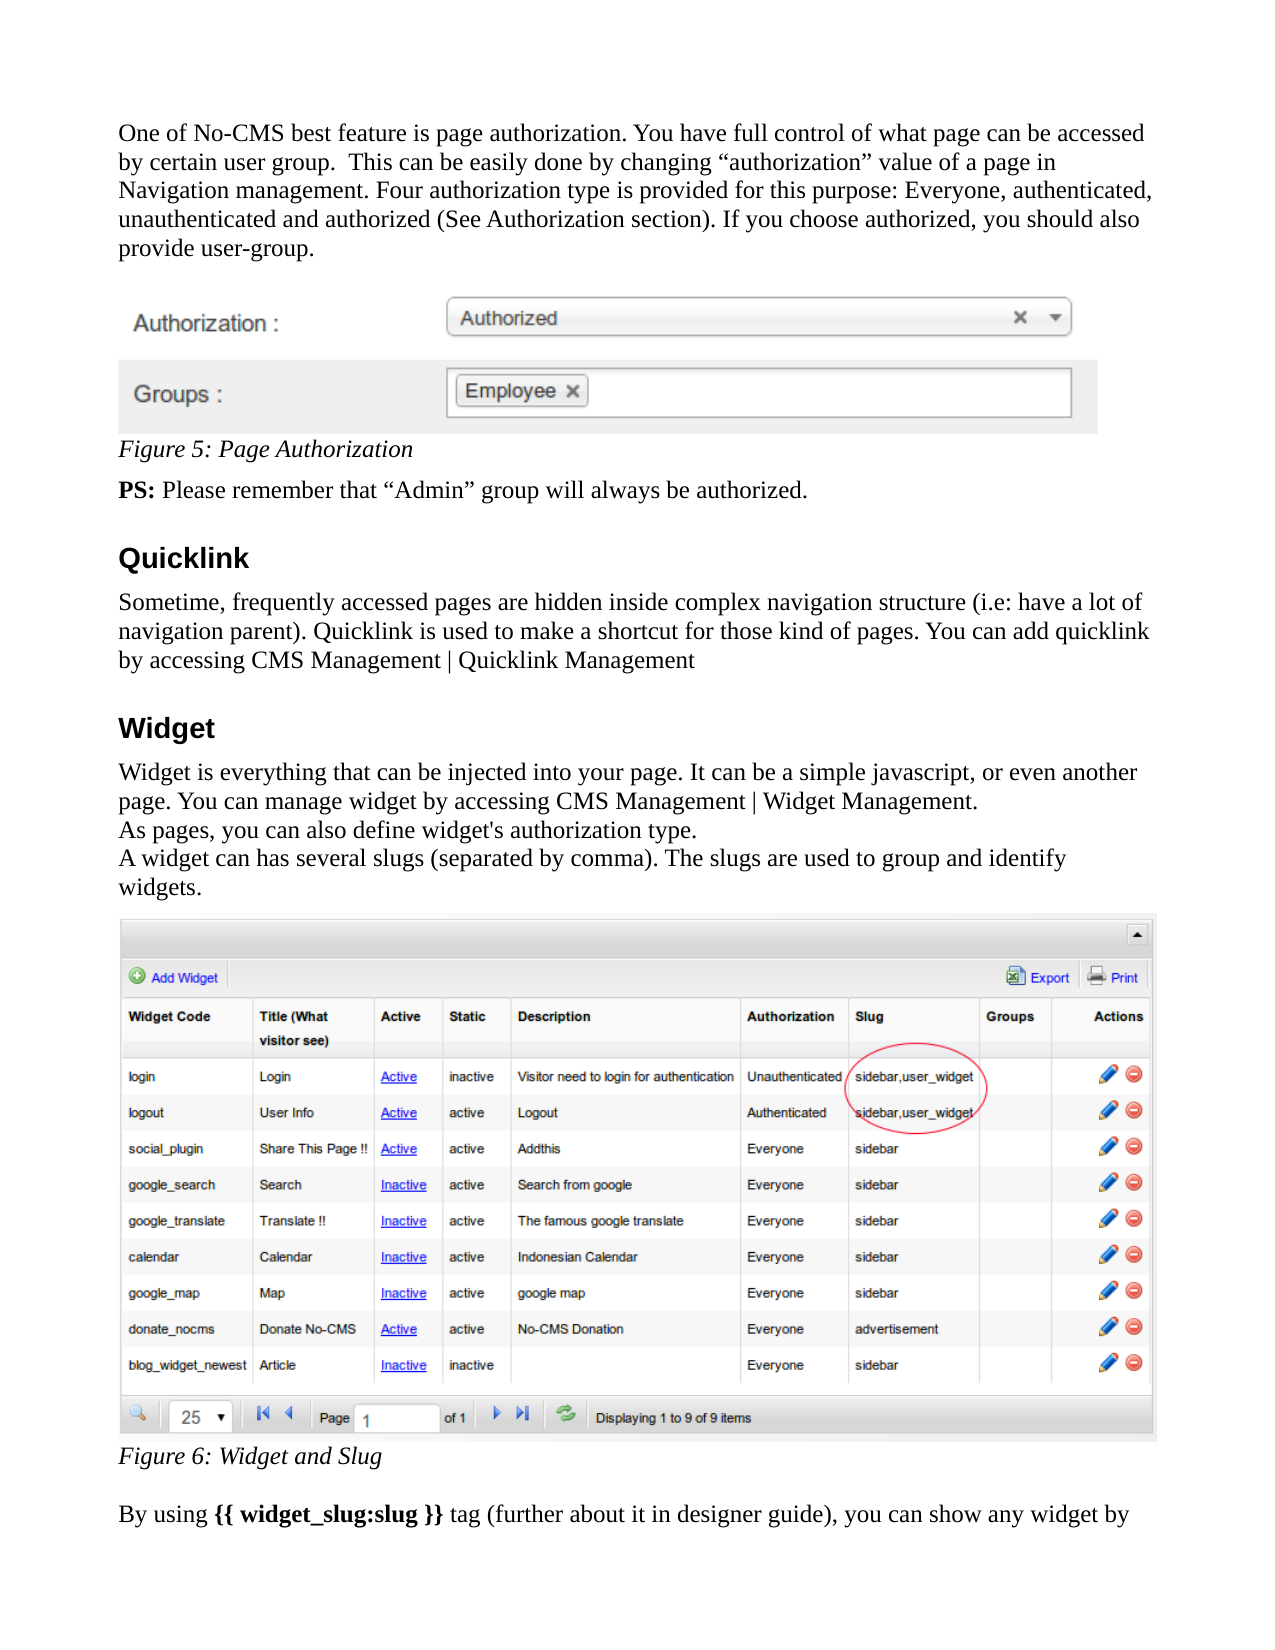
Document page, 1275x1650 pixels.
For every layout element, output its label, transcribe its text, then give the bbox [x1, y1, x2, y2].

text By using {{ widget_slug:slug }} tag (further about it in designer guide), you can show any widget by [118, 1499, 1157, 1527]
text Figure 6: Widget and Slug [118, 1442, 1157, 1470]
text Widget is everything that can be injected into your page. It can be a simple javascript, or even another page. You can manage widget by accessing CMS Management | Widget Management. [118, 757, 1157, 815]
picture [118, 287, 1098, 434]
subtitle Quicklink [118, 541, 1157, 575]
text As pages, you can also define widget's authorization type. [118, 815, 1157, 843]
text Sometime, frequently accessed pages are hidden inside complex navigation structure (i.e: have a lot of navigation parent). Quicklink is used to make a shortcut for those kind of pages. You can add quicklink by accessing CMS Management | Quicklink Management [118, 587, 1157, 674]
picture [118, 913, 1158, 1442]
text Figure 5: Page Authorization [118, 434, 1098, 463]
text PS: Please remember that “Admin” group will always be authorized. [118, 475, 1157, 504]
subtitle Widget [118, 711, 1157, 745]
text One of No-CMS best feature is page authorization. You have full control of what page can be accessed by certain user group. This can be easily done by changing “authorization” value of a page in Navigation management. Four authorization type is provided for this purpose: Everyone, authenticated, unauthenticated and authorized (See Authorization section). If you choose authorized, you should also provide user-group. [118, 118, 1157, 262]
text A widget can has several slugs (separated by comma). The slugs are used to group and identify widgets. [118, 843, 1157, 901]
